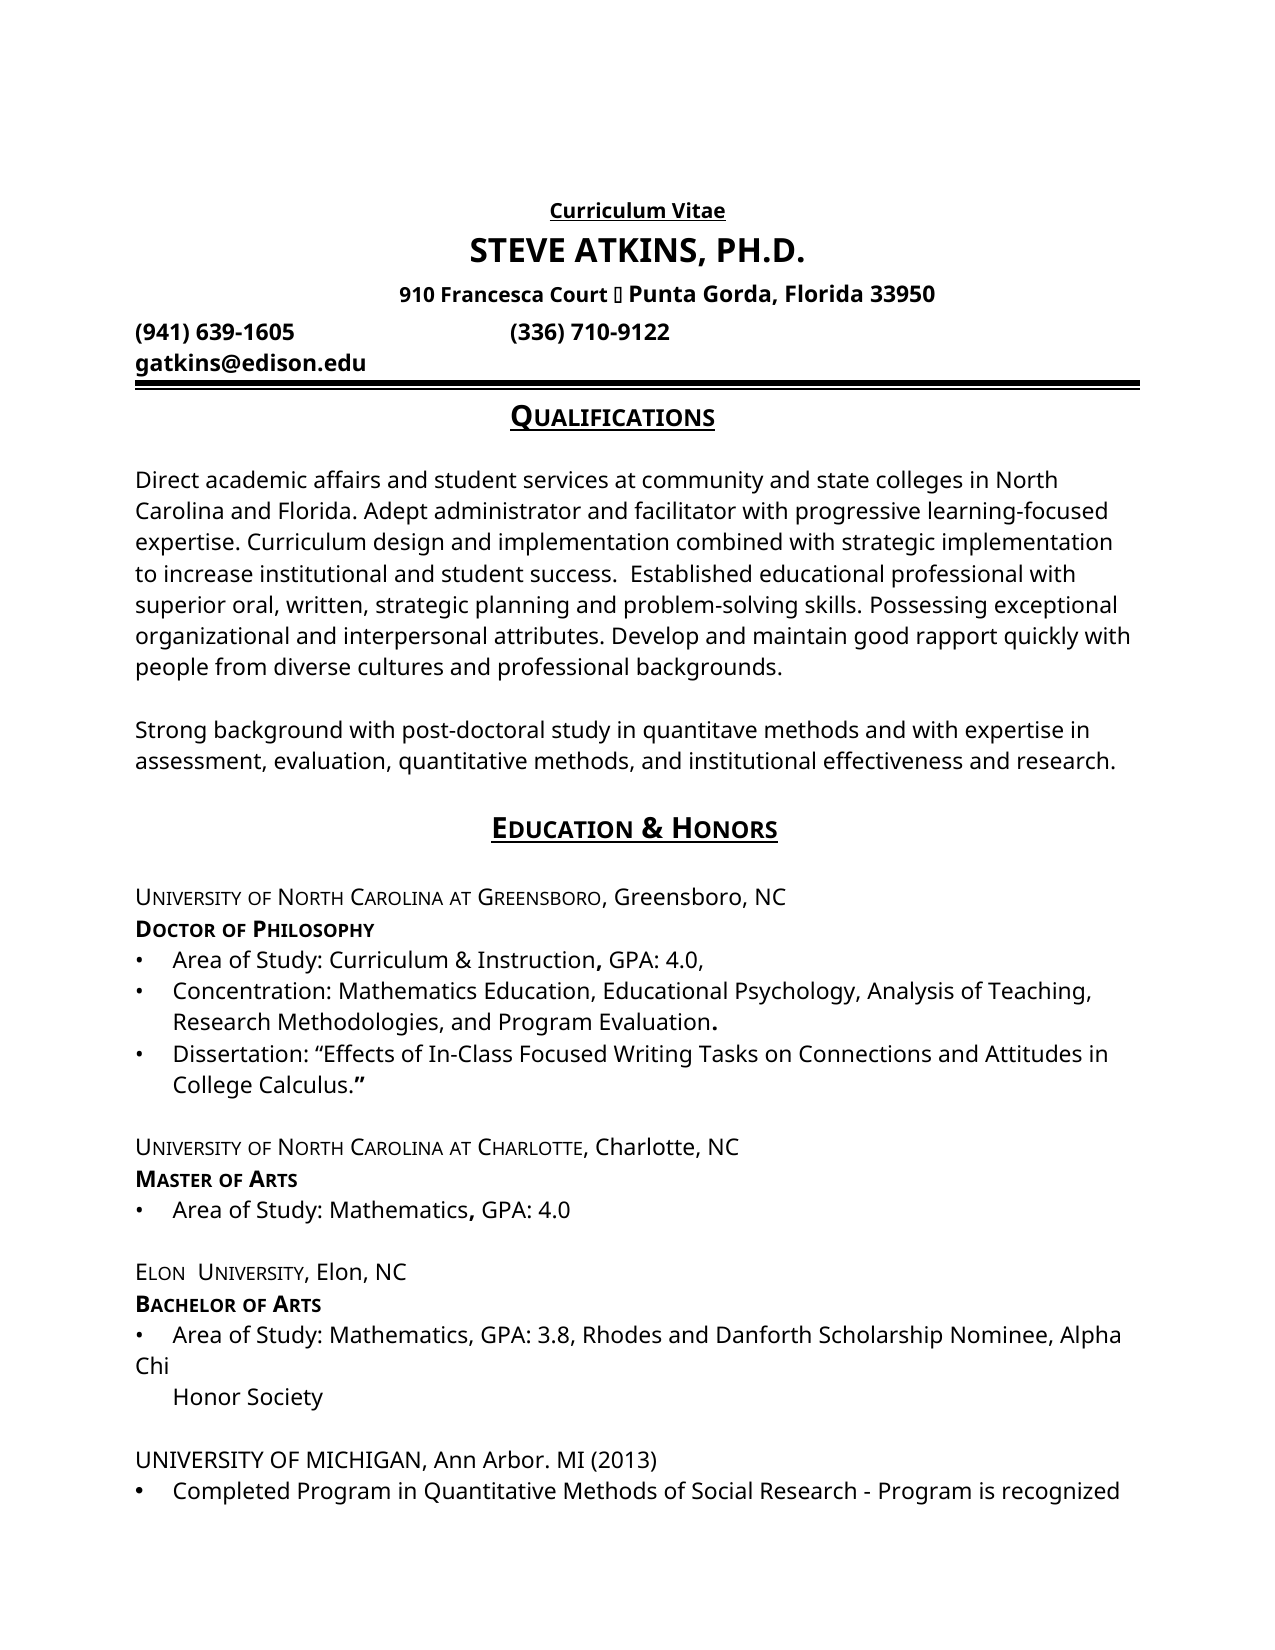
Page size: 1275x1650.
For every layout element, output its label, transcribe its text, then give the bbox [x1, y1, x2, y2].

list Completed Program in Quantitative Methods of Social Research - Program is recognized [135, 1475, 1140, 1506]
text University of North Carolina at Greensboro, Greensboro, NC [135, 881, 1140, 913]
text Bachelor of Arts [135, 1288, 1140, 1319]
subtitle STEVE ATKINS, PH.D. [135, 226, 1140, 272]
text • Concentration: Mathematics Education, Educational Psychology, Analysis of Teaching, Research Methodologies, and Program Evaluation. [135, 975, 1140, 1038]
text Qualifications [435, 396, 1140, 435]
subtitle Education & Honors [135, 808, 1215, 847]
text UNIVERSITY OF MICHIGAN, Ann Arbor. MI (2013) [135, 1444, 1140, 1475]
text University of North Carolina at Charlotte, Charlotte, NC [135, 1131, 1140, 1163]
text Elon University, Elon, NC [135, 1256, 1140, 1288]
text Honor Society [172, 1381, 1140, 1413]
text • Area of Study: Curriculum & Instruction, GPA: 4.0, [135, 944, 1140, 975]
subtitle Curriculum Vitae [135, 196, 1140, 224]
text Direct academic affairs and student services at community and state colleges in North Carolina and Florida. Adept administrator and facilitator with progressive learning-focused expertise. Curriculum design and implementation combined with strategic implementation to increase institutional and student success. Established educational professional with superior oral, written, strategic planning and problem-solving skills. Possessing exceptional organizational and interpersonal attributes. Develop and maintain good rapport quickly with people from diverse cultures and professional backgrounds. [135, 464, 1140, 683]
text Doctor of Philosophy [135, 913, 1140, 944]
text Strong background with post-doctoral study in quantitave methods and with expertise in assessment, evaluation, quantitative methods, and institutional effectiveness and research. [135, 714, 1140, 776]
text • Area of Study: Mathematics, GPA: 3.8, Rhodes and Danforth Scholarship Nominee, Alpha Chi [135, 1319, 1140, 1381]
text (941) 639-1605 (336) 710-9122 gatkins@edison.edu [135, 316, 1140, 380]
text • Dissertation: “Effects of In-Class Focused Writing Tasks on Connections and Attitudes in College Calculus.” [135, 1038, 1146, 1100]
text • Area of Study: Mathematics, GPA: 4.0 [135, 1194, 1140, 1225]
text Master of Arts [135, 1163, 1140, 1194]
text 910 Francesca Court  Punta Gorda, Florida 33950 [135, 278, 1140, 309]
